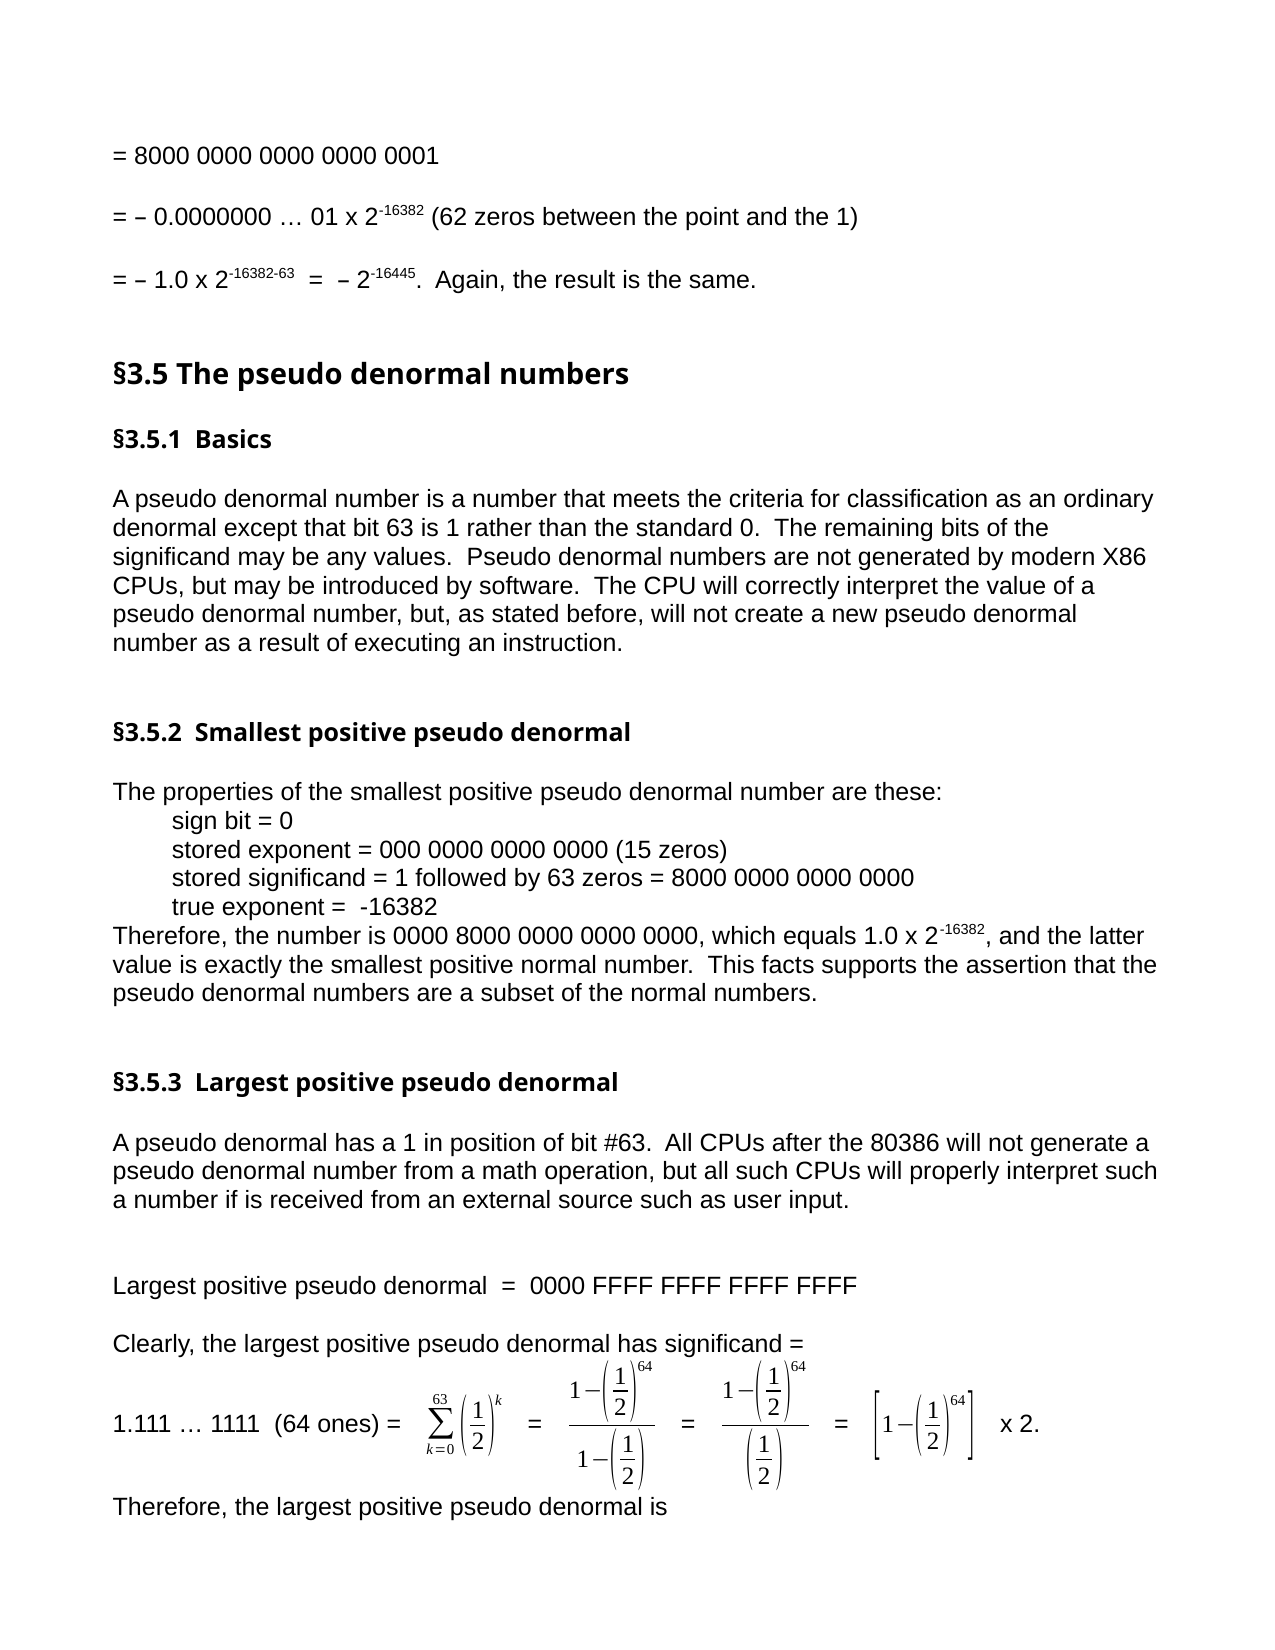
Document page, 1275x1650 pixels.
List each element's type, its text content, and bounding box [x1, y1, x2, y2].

text A pseudo denormal number is a number that meets the criteria for classification as an ordinary denormal except that bit 63 is 1 rather than the standard 0. The remaining bits of the significand may be any values. Pseudo denormal numbers are not generated by modern X86 CPUs, but may be introduced by software. The CPU will correctly interpret the value of a pseudo denormal number, but, as stated before, will not create a new pseudo denormal number as a result of executing an instruction. [112, 484, 1162, 657]
text stored exponent = 000 0000 0000 0000 (15 zeros) [172, 835, 1162, 863]
text = – 0.0000000 … 01 x 2-16382 (62 zeros between the point and the 1) [112, 199, 1162, 233]
text §3.5.1 Basics [112, 422, 1162, 456]
text Clearly, the largest positive pseudo denormal has significand = [112, 1329, 1162, 1357]
text 1.111 … 1111 (64 ones) = = = = x 2. Therefore, the largest positive pseudo denormal is [112, 1357, 1162, 1521]
text §3.5.2 Smallest positive pseudo denormal [112, 714, 1162, 748]
text §3.5.3 Largest positive pseudo denormal [112, 1065, 1162, 1099]
text A pseudo denormal has a 1 in position of bit #63. All CPUs after the 80386 will not generate a pseudo denormal number from a math operation, but all such CPUs will properly interpret such a number if is received from an external source such as user input. [112, 1127, 1162, 1214]
text sign bit = 0 [172, 806, 1162, 835]
text The properties of the smallest positive pseudo denormal number are these: [112, 777, 1162, 806]
text = – 1.0 x 2-16382-63 = – 2-16445. Again, the result is the same. [112, 262, 1162, 296]
text true exponent = -16382 [172, 892, 1162, 921]
text Therefore, the number is 0000 8000 0000 0000 0000, which equals 1.0 x 2-16382, and the latter value is exactly the smallest positive normal number. This facts supports the assertion that the pseudo denormal numbers are a subset of the normal numbers. [112, 921, 1162, 1007]
text Largest positive pseudo denormal = 0000 FFFF FFFF FFFF FFFF [112, 1271, 1162, 1300]
text §3.5 The pseudo denormal numbers [112, 353, 1162, 393]
text = 8000 0000 0000 0000 0001 [112, 141, 1162, 170]
text stored significand = 1 followed by 63 zeros = 8000 0000 0000 0000 [172, 863, 1162, 892]
